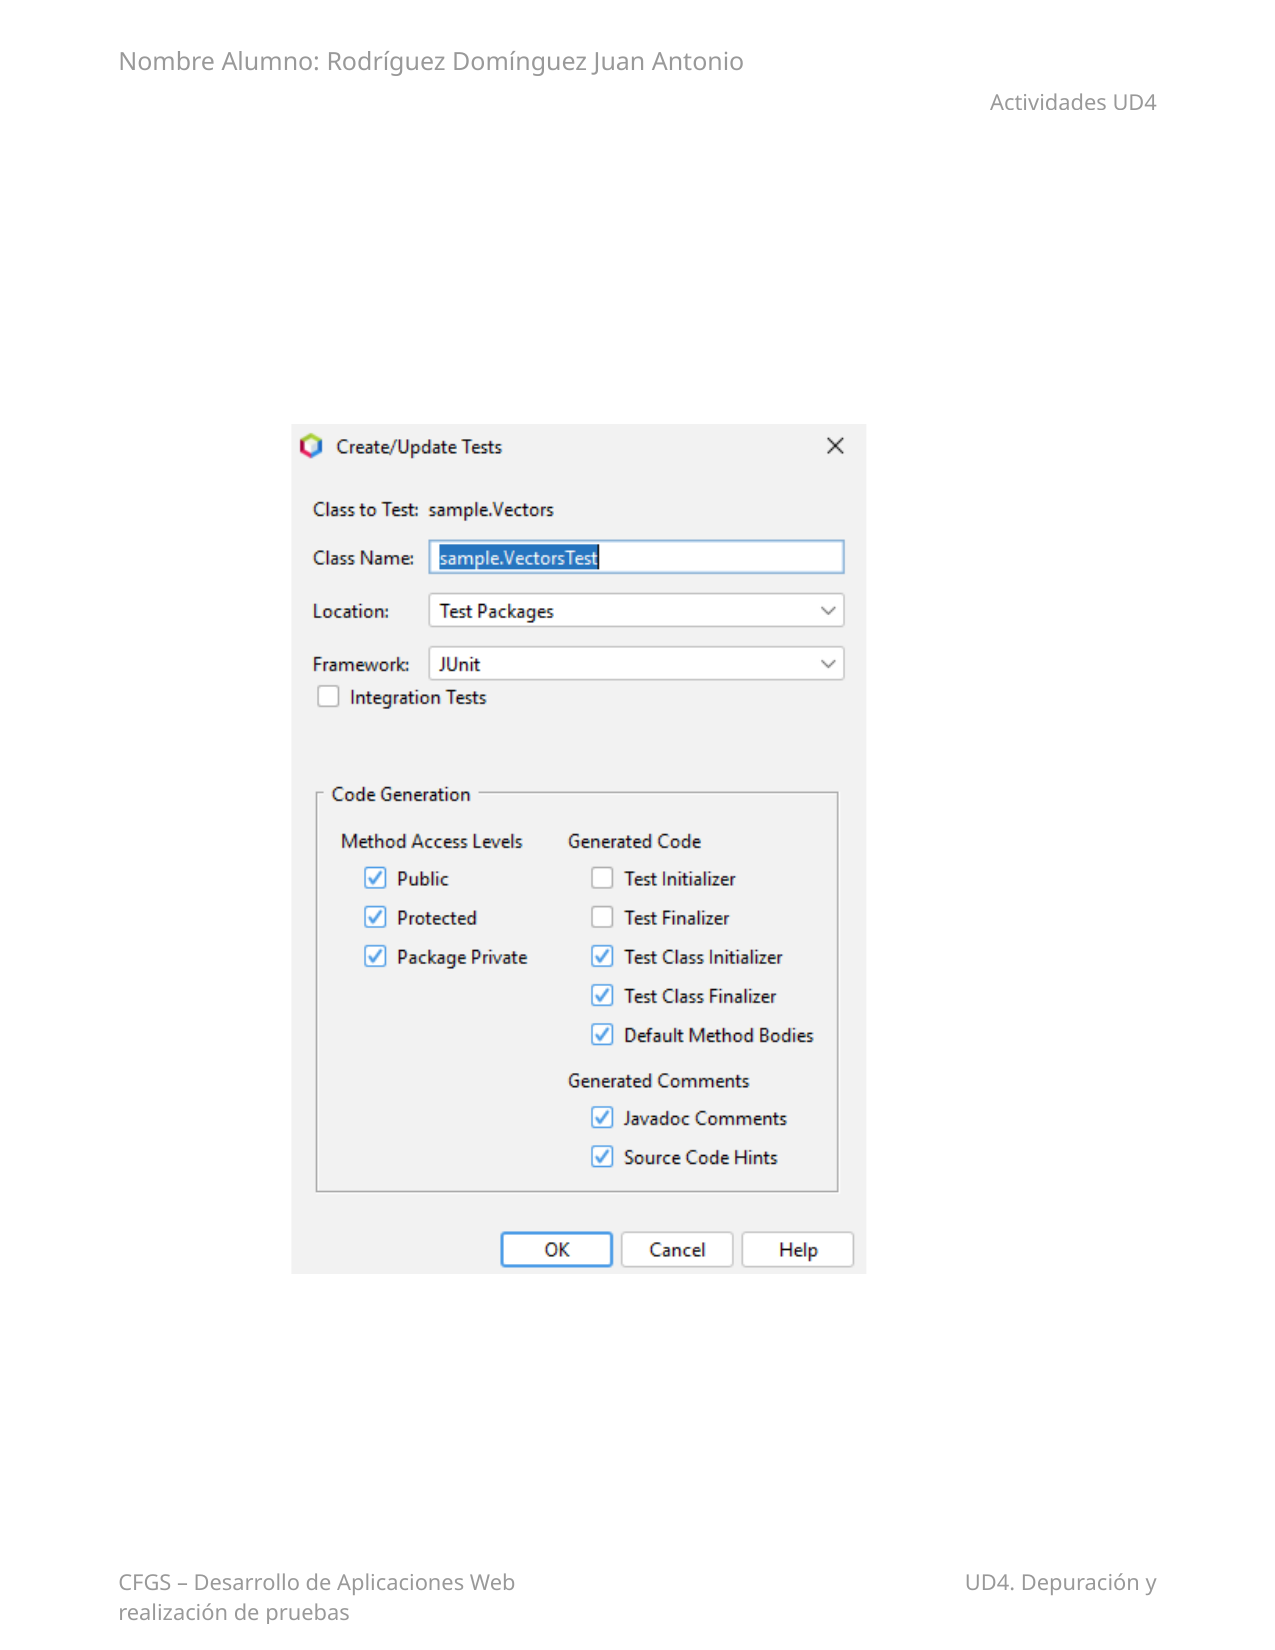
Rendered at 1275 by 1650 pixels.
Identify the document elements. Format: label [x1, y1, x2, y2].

picture [291, 424, 867, 1274]
